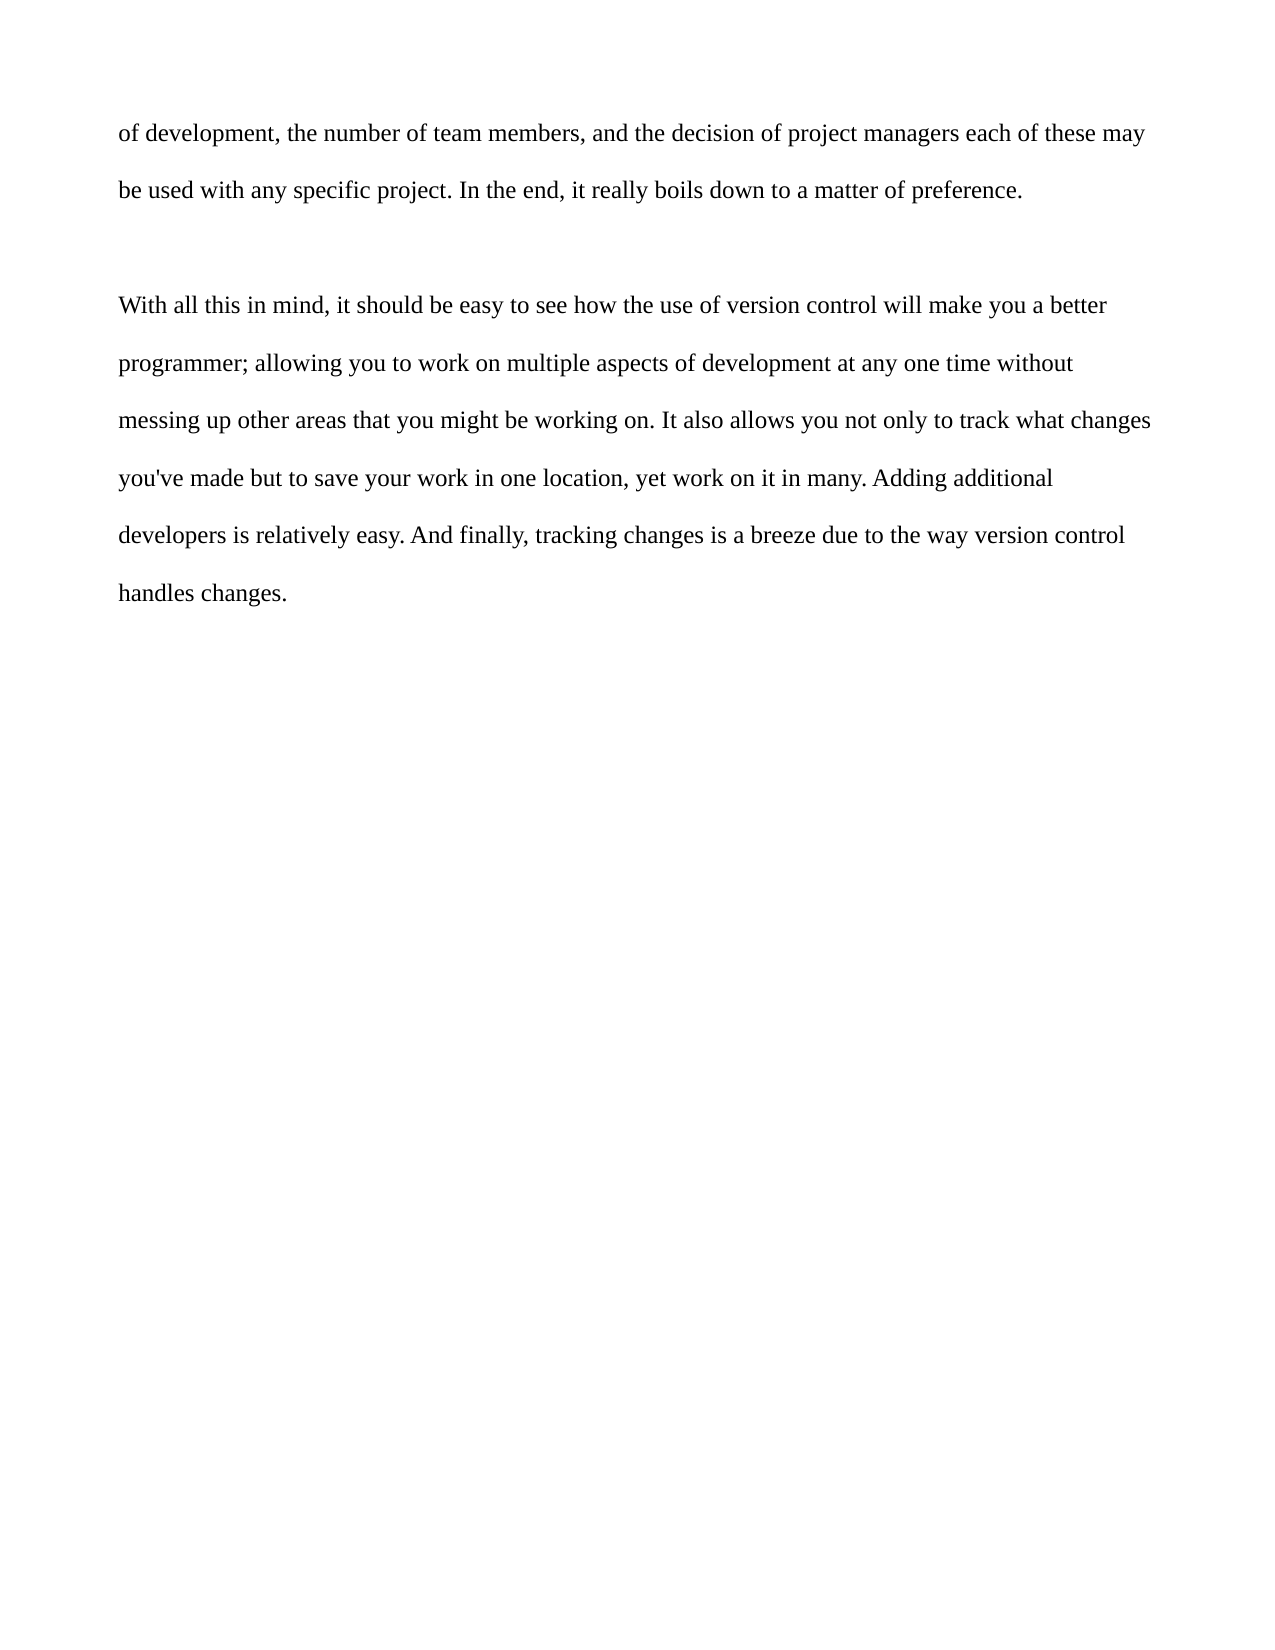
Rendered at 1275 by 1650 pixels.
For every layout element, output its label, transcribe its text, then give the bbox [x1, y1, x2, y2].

text With all this in mind, it should be easy to see how the use of version control will make you a better programmer; allowing you to work on multiple aspects of development at any one time without messing up other areas that you might be working on. It also allows you not only to track what changes you've made but to save your work in one location, yet work on it in many. Adding additional developers is relatively easy. And finally, tracking changes is a breeze due to the way version control handles changes. [118, 291, 1157, 607]
text of development, the number of team members, and the decision of project managers each of these may be used with any specific project. In the end, it really boils down to a matter of preference. [118, 118, 1157, 204]
